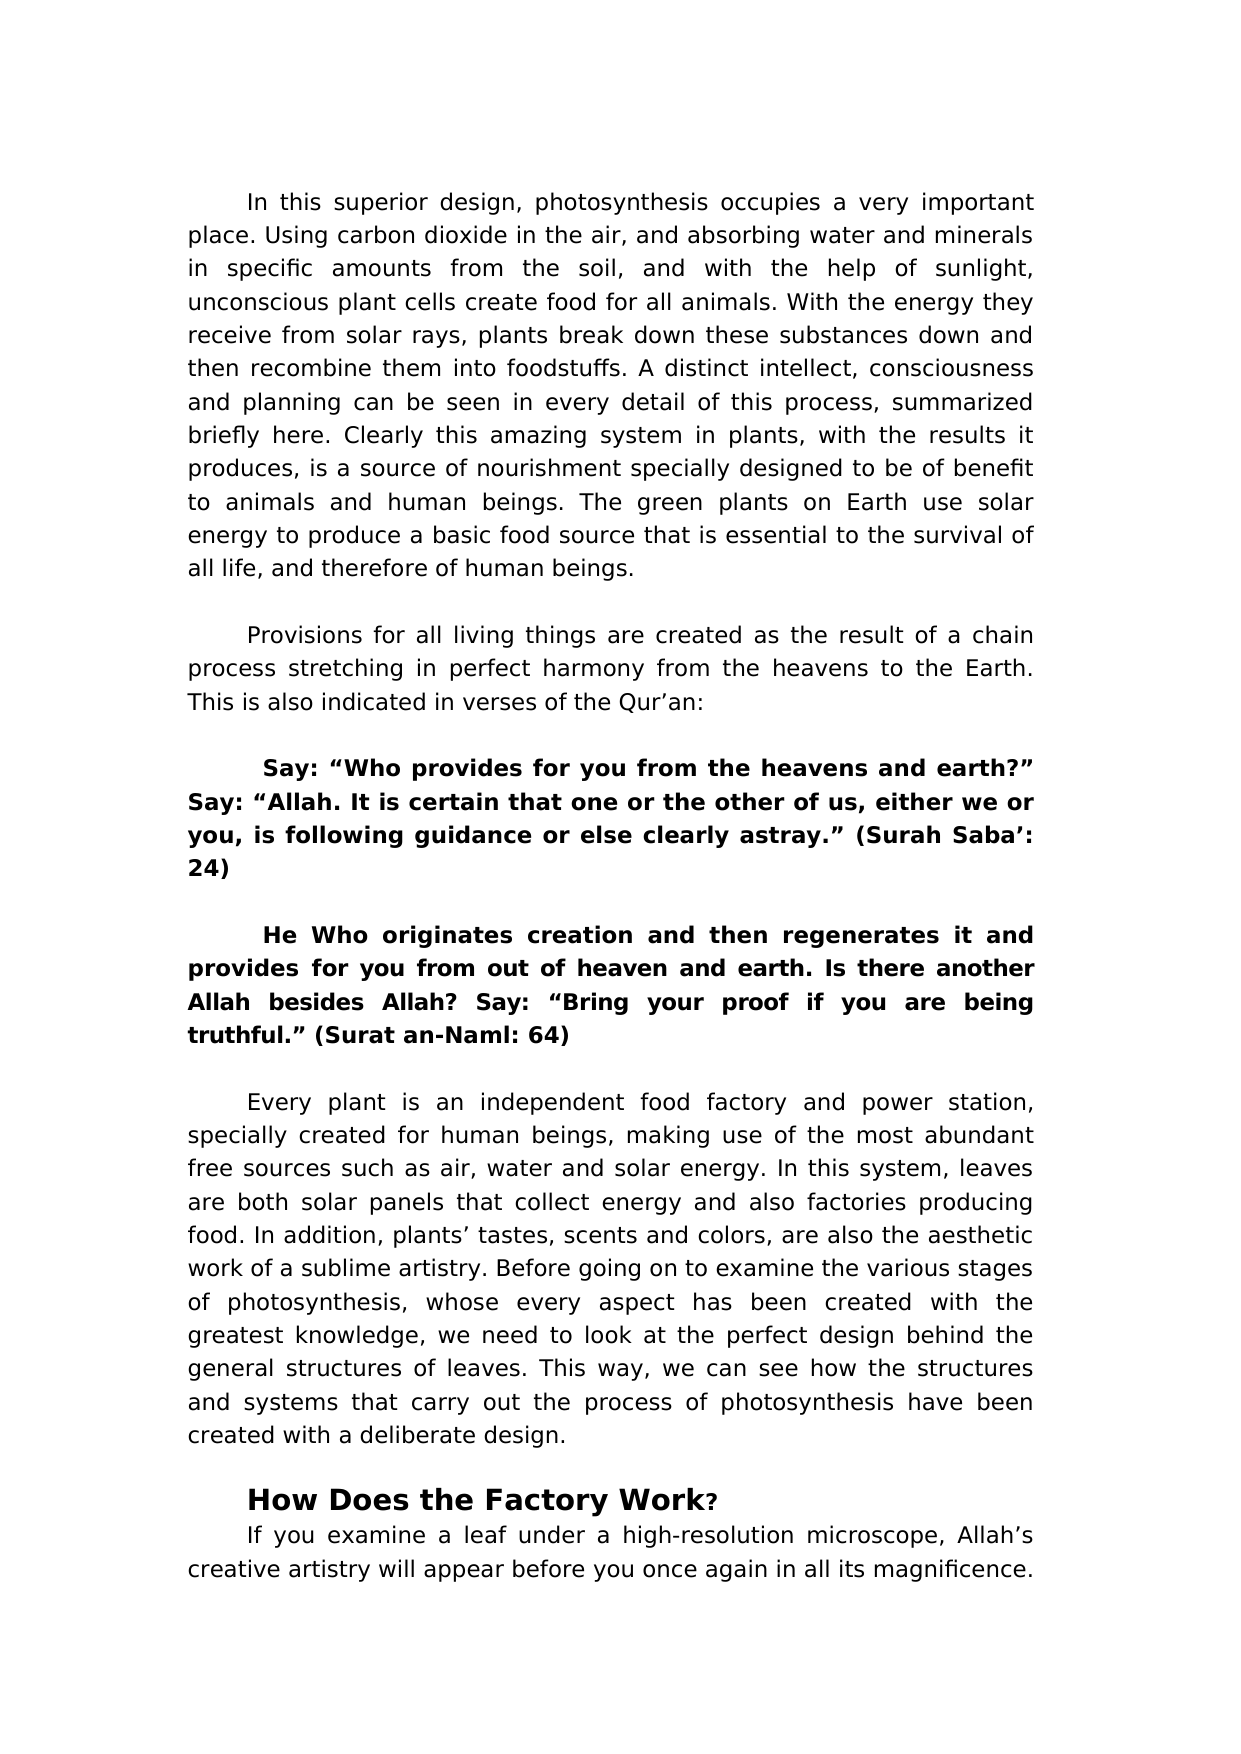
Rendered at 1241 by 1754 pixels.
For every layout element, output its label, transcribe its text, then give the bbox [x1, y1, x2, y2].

text He Who originates creation and then regenerates it and provides for you from out of heaven and earth. Is there another Allah besides Allah? Say: “Bring your proof if you are being truthful.” (Surat an-Naml: 64) [187, 917, 1035, 1050]
text In this superior design, photosynthesis occupies a very important place. Using carbon dioxide in the air, and absorbing water and minerals in specific amounts from the soil, and with the help of sunlight, unconscious plant cells create food for all animals. With the energy they receive from solar rays, plants break down these substances down and then recombine them into foodstuffs. A distinct intellect, consciousness and planning can be seen in every detail of this process, summarized briefly here. Clearly this amazing system in plants, with the results it produces, is a source of nourishment specially designed to be of benefit to animals and human beings. The green plants on Earth use solar energy to produce a basic food source that is essential to the survival of all life, and therefore of human beings. [187, 183, 1035, 583]
text Say: “Who provides for you from the heavens and earth?” Say: “Allah. It is certain that one or the other of us, either we or you, is following guidance or else clearly astray.” (Surah Saba’: 24) [187, 750, 1035, 883]
text If you examine a leaf under a high-resolution microscope, Allah’s creative artistry will appear before you once again in all its magnificence. [187, 1517, 1035, 1584]
text Every plant is an independent food factory and power station, specially created for human beings, making use of the most abundant free sources such as air, water and solar energy. In this system, leaves are both solar panels that collect energy and also factories producing food. In addition, plants’ tastes, scents and colors, are also the aesthetic work of a sublime artistry. Before going on to examine the various stages of photosynthesis, whose every aspect has been created with the greatest knowledge, we need to look at the perfect design behind the general structures of leaves. This way, we can see how the structures and systems that carry out the process of photosynthesis have been created with a deliberate design. [187, 1083, 1035, 1450]
text How Does the Factory Work? [187, 1483, 1035, 1517]
text Provisions for all living things are created as the result of a chain process stretching in perfect harmony from the heavens to the Earth. This is also indicated in verses of the Qur’an: [187, 617, 1035, 717]
